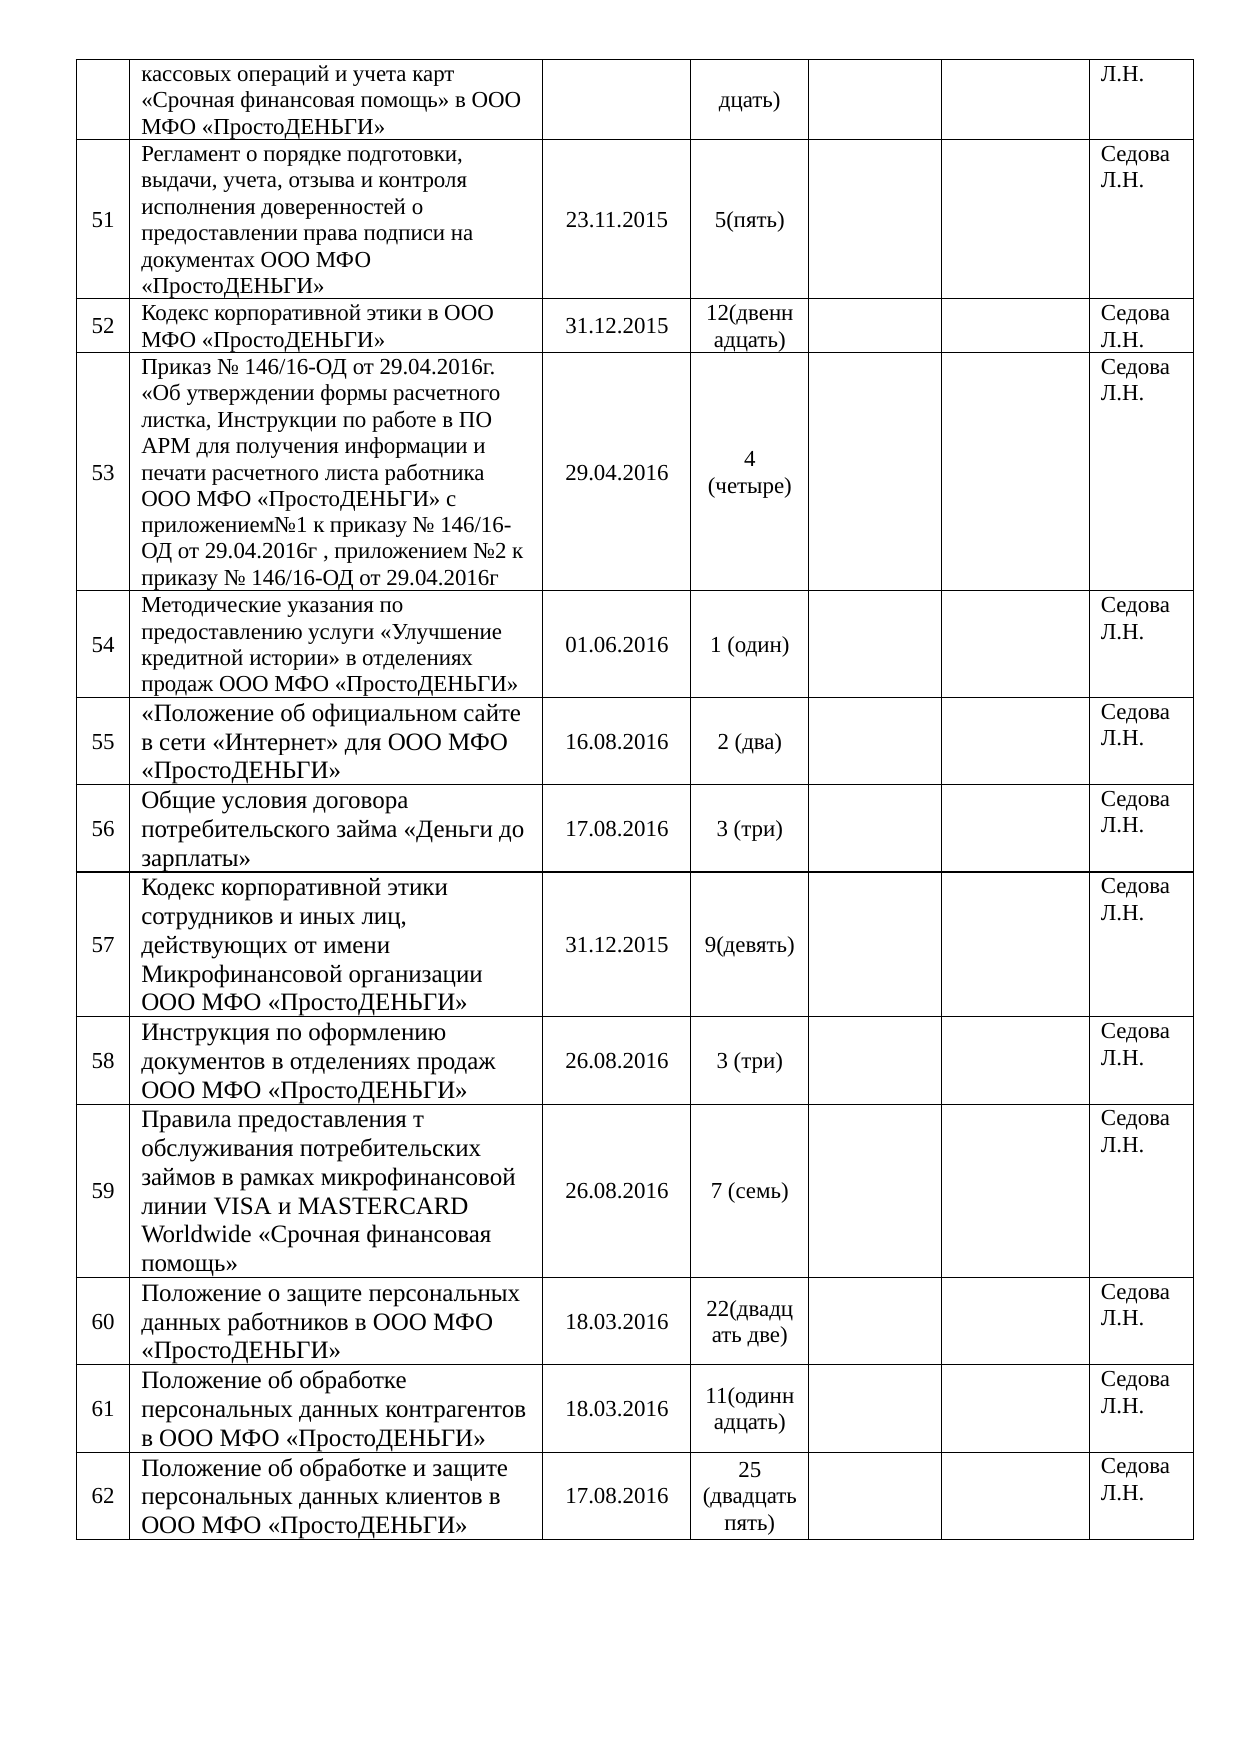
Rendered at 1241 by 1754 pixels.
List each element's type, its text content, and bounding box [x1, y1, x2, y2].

table_cell 26.08.2016 [543, 1017, 690, 1103]
table_cell Седова Л.Н. [1090, 1017, 1193, 1103]
table_cell [942, 1453, 1089, 1539]
table_cell 57 [77, 873, 129, 1016]
table_cell 23.11.2015 [543, 140, 690, 298]
table_cell Кодекс корпоративной этики сотрудников и иных лиц, действующих от имени Микрофинансовой организации ООО МФО «ПростоДЕНЬГИ» [130, 873, 542, 1016]
table_cell 61 [77, 1365, 129, 1452]
table_cell 2 (два) [691, 698, 808, 784]
table_cell [942, 1365, 1089, 1452]
table_cell Седова Л.Н. [1090, 873, 1193, 1016]
table_cell Седова Л.Н. [1090, 785, 1193, 871]
table_cell 1 (один) [691, 591, 808, 697]
table_cell 31.12.2015 [543, 873, 690, 1016]
table_cell 31.12.2015 [543, 299, 690, 352]
table_cell 12(двеннадцать) [691, 299, 808, 352]
table_cell Правила предоставления т обслуживания потребительских займов в рамках микрофинансовой линии VISA и MASTERCARD Worldwide «Срочная финансовая помощь» [130, 1105, 542, 1277]
table_cell [942, 140, 1089, 298]
table_cell [809, 1017, 941, 1103]
table_cell Приказ № 146/16-ОД от 29.04.2016г. «Об утверждении формы расчетного листка, Инструкции по работе в ПО АРМ для получения информации и печати расчетного листа работника ООО МФО «ПростоДЕНЬГИ» с приложением№1 к приказу № 146/16-ОД от 29.04.2016г , приложением №2 к приказу № 146/16-ОД от 29.04.2016г [130, 353, 542, 590]
table_cell 54 [77, 591, 129, 697]
table_cell 26.08.2016 [543, 1105, 690, 1277]
table_cell Методические указания по предоставлению услуги «Улучшение кредитной истории» в отделениях продаж ООО МФО «ПростоДЕНЬГИ» [130, 591, 542, 697]
table_cell 58 [77, 1017, 129, 1103]
table_cell [809, 1365, 941, 1452]
table_cell 55 [77, 698, 129, 784]
table_cell [942, 1278, 1089, 1364]
table_cell 3 (три) [691, 1017, 808, 1103]
table_cell Седова Л.Н. [1090, 591, 1193, 697]
table_cell Седова Л.Н. [1090, 698, 1193, 784]
table_cell [942, 299, 1089, 352]
table_cell [809, 140, 941, 298]
table_cell [77, 60, 129, 139]
table_cell [942, 1105, 1089, 1277]
table_cell Седова Л.Н. [1090, 140, 1193, 298]
table_cell Общие условия договора потребительского займа «Деньги до зарплаты» [130, 785, 542, 871]
table_cell [809, 1105, 941, 1277]
table_cell 51 [77, 140, 129, 298]
table_cell 01.06.2016 [543, 591, 690, 697]
table_cell 56 [77, 785, 129, 871]
table_cell 17.08.2016 [543, 1453, 690, 1539]
table_cell 52 [77, 299, 129, 352]
table_cell [942, 353, 1089, 590]
table_cell «Положение об официальном сайте в сети «Интернет» для ООО МФО «ПростоДЕНЬГИ» [130, 698, 542, 784]
table_cell 22(двадцать две) [691, 1278, 808, 1364]
table_cell 18.03.2016 [543, 1278, 690, 1364]
table_cell 18.03.2016 [543, 1365, 690, 1452]
table_cell Седова Л.Н. [1090, 1453, 1193, 1539]
table_cell 4 (четыре) [691, 353, 808, 590]
table_cell Седова Л.Н. [1090, 1278, 1193, 1364]
table_cell [809, 591, 941, 697]
table_cell 62 [77, 1453, 129, 1539]
table_cell Седова Л.Н. [1090, 299, 1193, 352]
table_cell Л.Н. [1090, 60, 1193, 139]
table_cell 16.08.2016 [543, 698, 690, 784]
table_cell 7 (семь) [691, 1105, 808, 1277]
table_cell Кодекс корпоративной этики в ООО МФО «ПростоДЕНЬГИ» [130, 299, 542, 352]
table_cell [809, 698, 941, 784]
table_cell 17.08.2016 [543, 785, 690, 871]
table_cell 59 [77, 1105, 129, 1277]
table_cell Регламент о порядке подготовки, выдачи, учета, отзыва и контроля исполнения доверенностей о предоставлении права подписи на документах ООО МФО «ПростоДЕНЬГИ» [130, 140, 542, 298]
table_cell 11(одиннадцать) [691, 1365, 808, 1452]
table_cell [942, 60, 1089, 139]
table_cell [809, 785, 941, 871]
table_cell дцать) [691, 60, 808, 139]
table_cell [809, 60, 941, 139]
table_cell Инструкция по оформлению документов в отделениях продаж ООО МФО «ПростоДЕНЬГИ» [130, 1017, 542, 1103]
table_cell [809, 873, 941, 1016]
table_cell [942, 785, 1089, 871]
table_cell [543, 60, 690, 139]
table_cell 9(девять) [691, 873, 808, 1016]
table_cell 25 (двадцать пять) [691, 1453, 808, 1539]
table_cell Седова Л.Н. [1090, 1105, 1193, 1277]
table_cell кассовых операций и учета карт «Срочная финансовая помощь» в ООО МФО «ПростоДЕНЬГИ» [130, 60, 542, 139]
table_cell Седова Л.Н. [1090, 353, 1193, 590]
table_cell 3 (три) [691, 785, 808, 871]
table_cell 5(пять) [691, 140, 808, 298]
table_cell 60 [77, 1278, 129, 1364]
table_cell 29.04.2016 [543, 353, 690, 590]
table_cell Положение об обработке и защите персональных данных клиентов в ООО МФО «ПростоДЕНЬГИ» [130, 1453, 542, 1539]
table_cell [942, 591, 1089, 697]
table_cell Положение об обработке персональных данных контрагентов в ООО МФО «ПростоДЕНЬГИ» [130, 1365, 542, 1452]
table_cell [942, 873, 1089, 1016]
table_cell 53 [77, 353, 129, 590]
table_cell [809, 1278, 941, 1364]
table_cell Седова Л.Н. [1090, 1365, 1193, 1452]
table_cell [809, 353, 941, 590]
table_cell Положение о защите персональных данных работников в ООО МФО «ПростоДЕНЬГИ» [130, 1278, 542, 1364]
table_cell [942, 1017, 1089, 1103]
table_cell [809, 1453, 941, 1539]
table_cell [809, 299, 941, 352]
table_cell [942, 698, 1089, 784]
